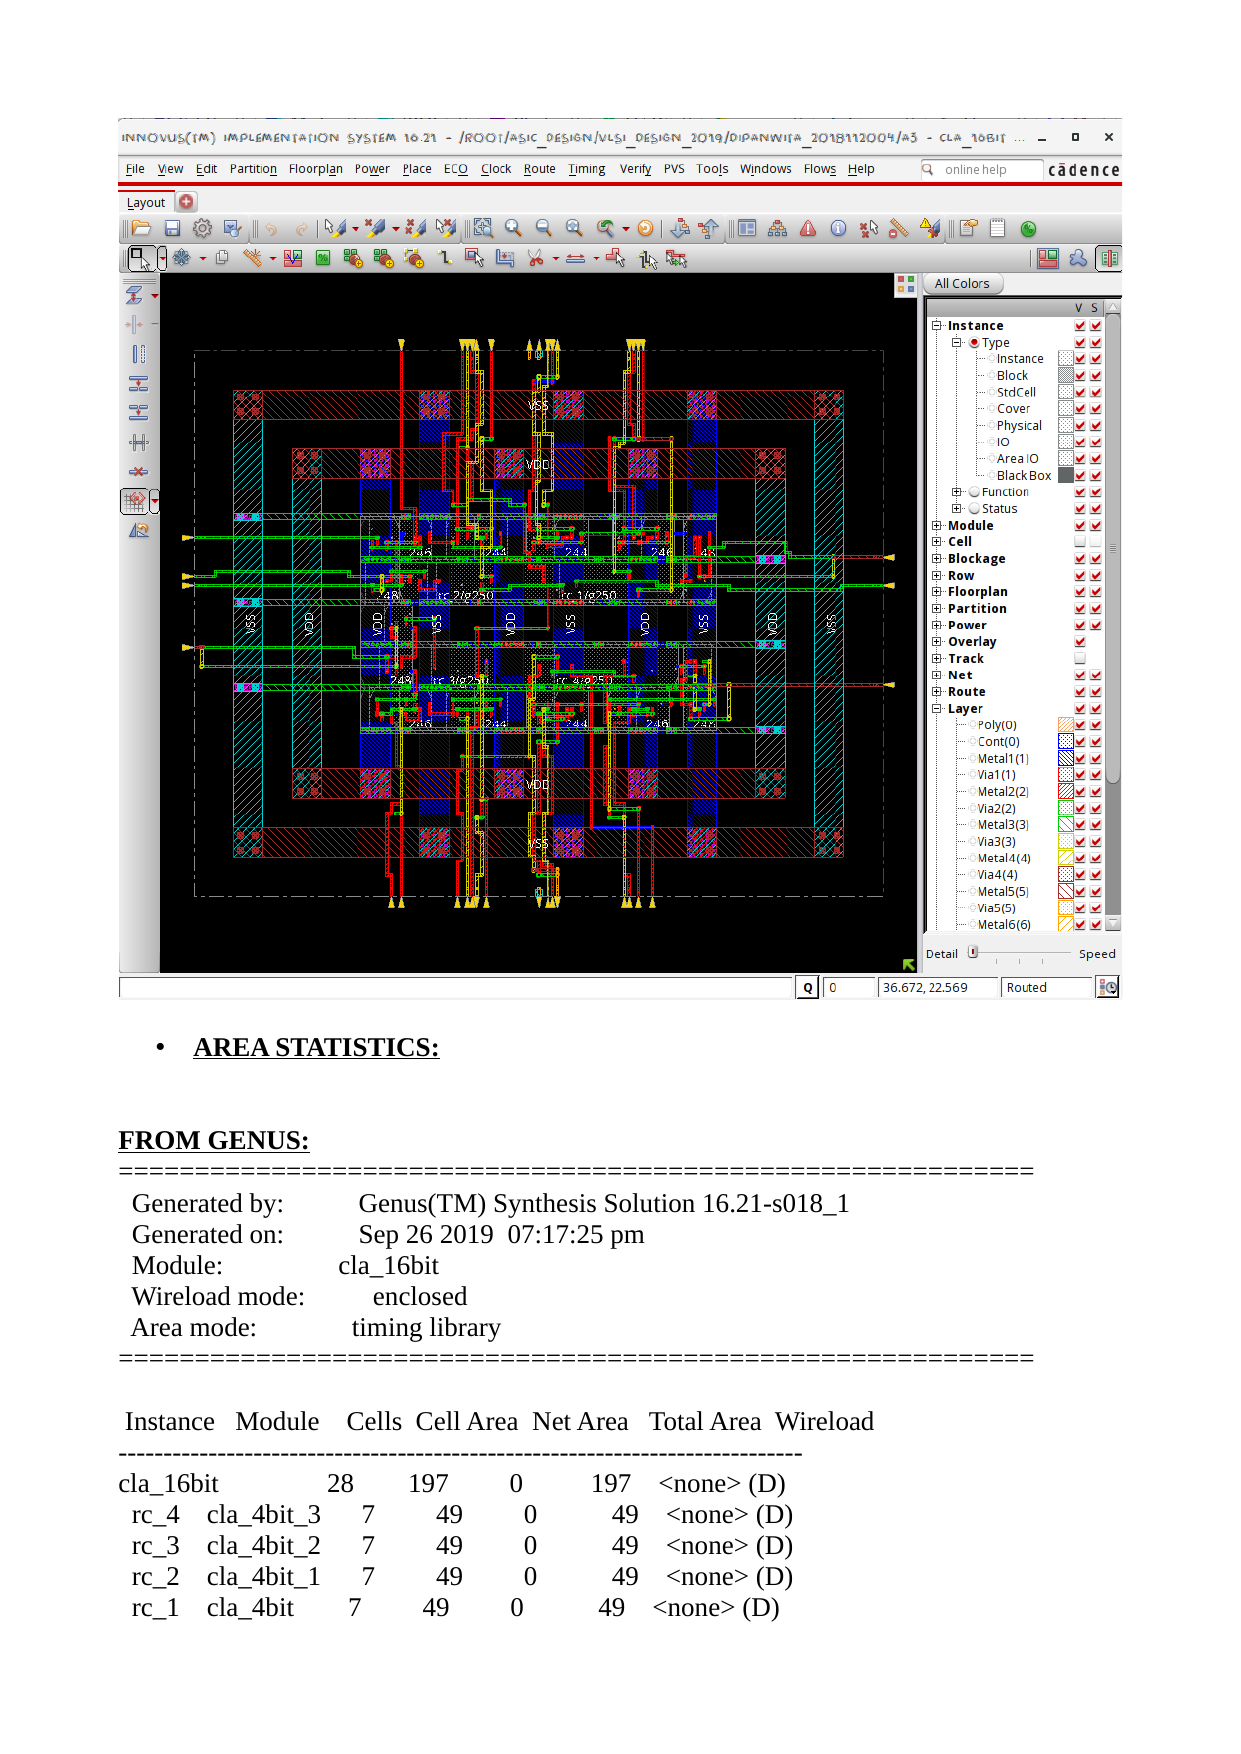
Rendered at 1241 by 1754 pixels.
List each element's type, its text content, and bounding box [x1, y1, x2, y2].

list AREA STATISTICS: [156, 1031, 1122, 1062]
text Module: cla_16bit [118, 1249, 1122, 1280]
text rc_4 cla_4bit_3 7 49 0 49 <none> (D) [118, 1498, 1122, 1529]
text rc_2 cla_4bit_1 7 49 0 49 <none> (D) [118, 1560, 1122, 1592]
text rc_1 cla_4bit 7 49 0 49 <none> (D) [118, 1592, 1122, 1623]
text FROM GENUS: [118, 1124, 1122, 1156]
text Generated on: Sep 26 2019 07:17:25 pm [118, 1218, 1122, 1249]
text Wireload mode: enclosed [118, 1280, 1122, 1311]
text ---------------------------------------------------------------------------- [118, 1436, 1122, 1467]
text ============================================================ [118, 1342, 1122, 1373]
picture [118, 118, 1123, 1000]
text ============================================================ [118, 1156, 1122, 1187]
text cla_16bit 28 197 0 197 <none> (D) [118, 1467, 1122, 1498]
text Instance Module Cells Cell Area Net Area Total Area Wireload [118, 1405, 1122, 1436]
text Area mode: timing library [118, 1311, 1122, 1342]
text rc_3 cla_4bit_2 7 49 0 49 <none> (D) [118, 1529, 1122, 1560]
text Generated by: Genus(TM) Synthesis Solution 16.21-s018_1 [118, 1187, 1122, 1218]
